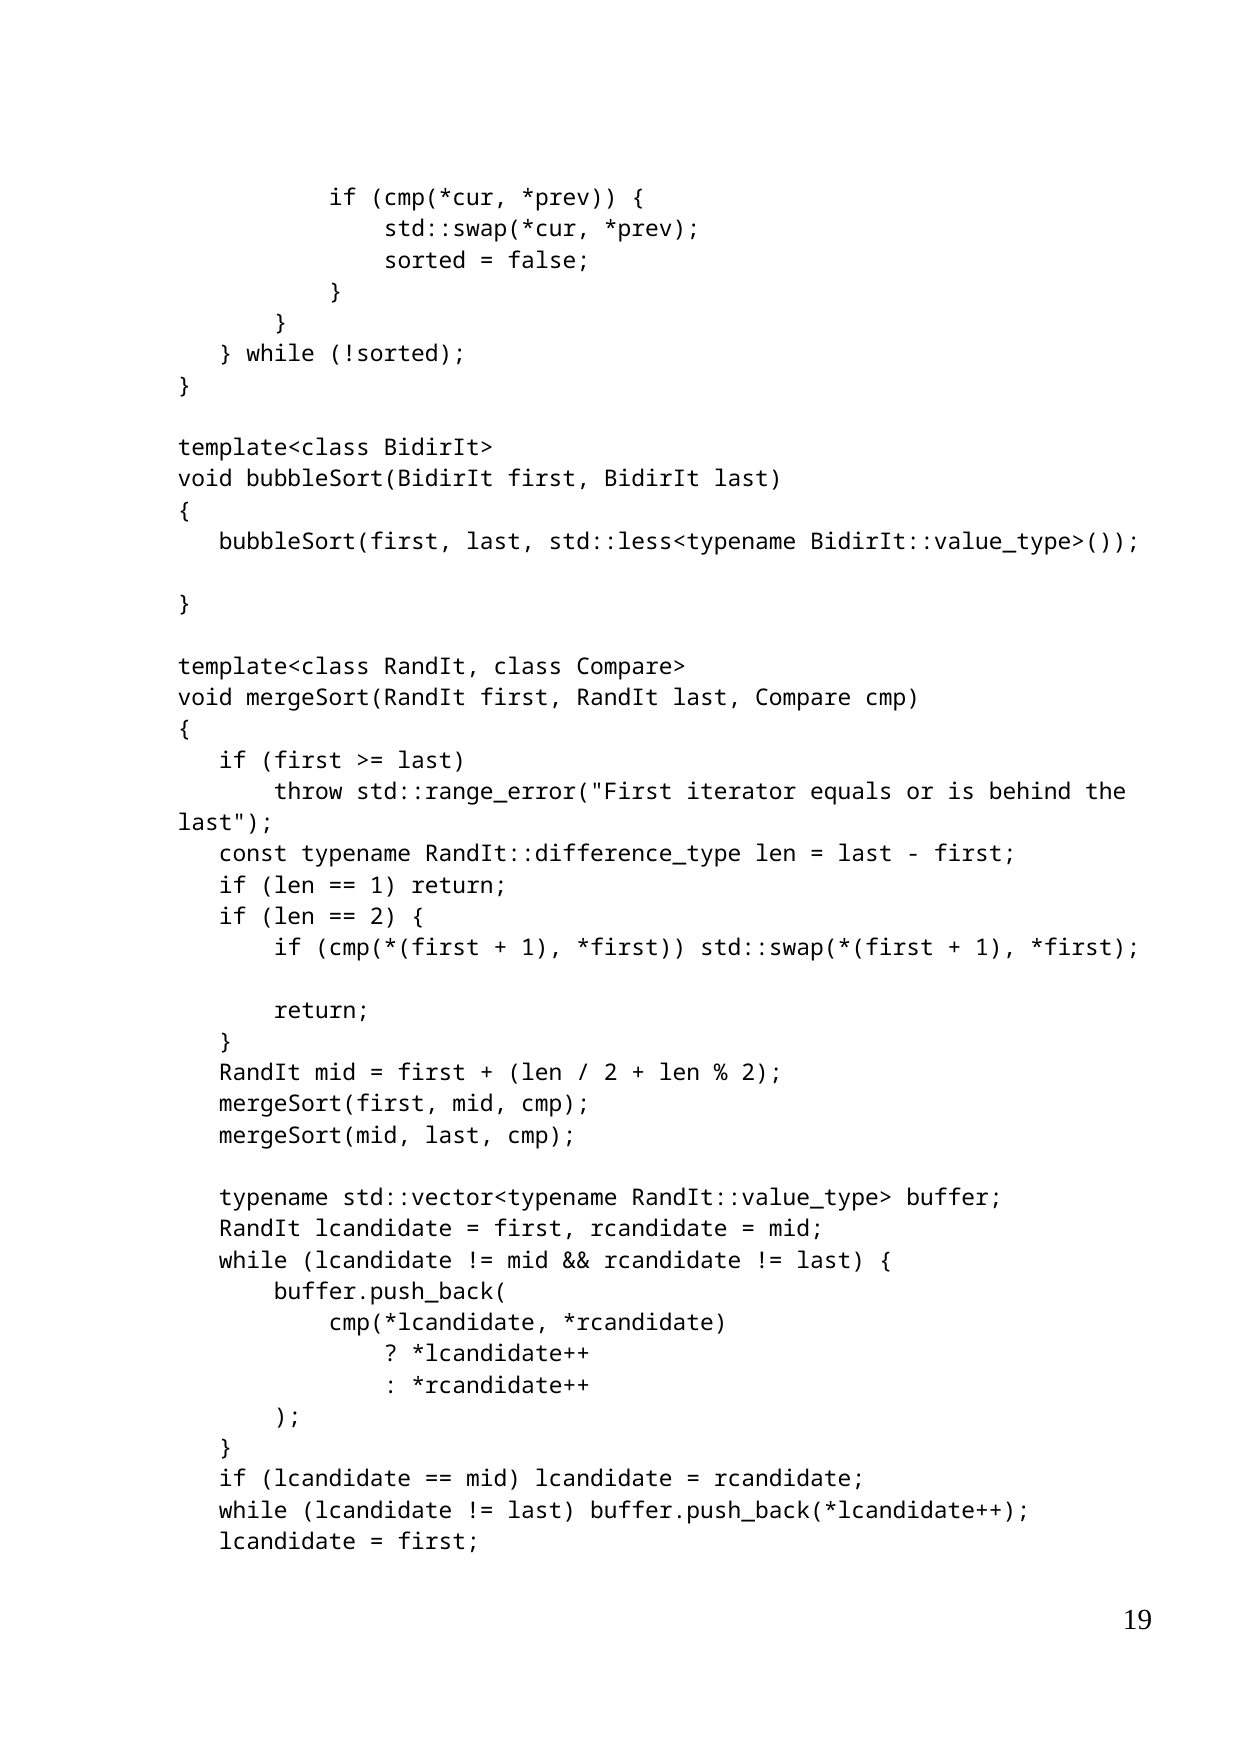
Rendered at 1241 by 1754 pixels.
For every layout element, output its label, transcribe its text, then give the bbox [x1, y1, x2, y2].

text if (cmp(*cur, *prev)) { std::swap(*cur, *prev); sorted = false; } } } while (!sorted); } template<class BidirIt> void bubbleSort(BidirIt first, BidirIt last) { bubbleSort(first, last, std::less<typename BidirIt::value_type>()); } template<class RandIt, class Compare> void mergeSort(RandIt first, RandIt last, Compare cmp) { if (first >= last) throw std::range_error("First iterator equals or is behind the last"); const typename RandIt::difference_type len = last - first; if (len == 1) return; if (len == 2) { if (cmp(*(first + 1), *first)) std::swap(*(first + 1), *first); return; } RandIt mid = first + (len / 2 + len % 2); mergeSort(first, mid, cmp); mergeSort(mid, last, cmp); typename std::vector<typename RandIt::value_type> buffer; RandIt lcandidate = first, rcandidate = mid; while (lcandidate != mid && rcandidate != last) { buffer.push_back( cmp(*lcandidate, *rcandidate) ? *lcandidate++ : *rcandidate++ ); } if (lcandidate == mid) lcandidate = rcandidate; while (lcandidate != last) buffer.push_back(*lcandidate++); lcandidate = first; [177, 181, 1152, 1556]
